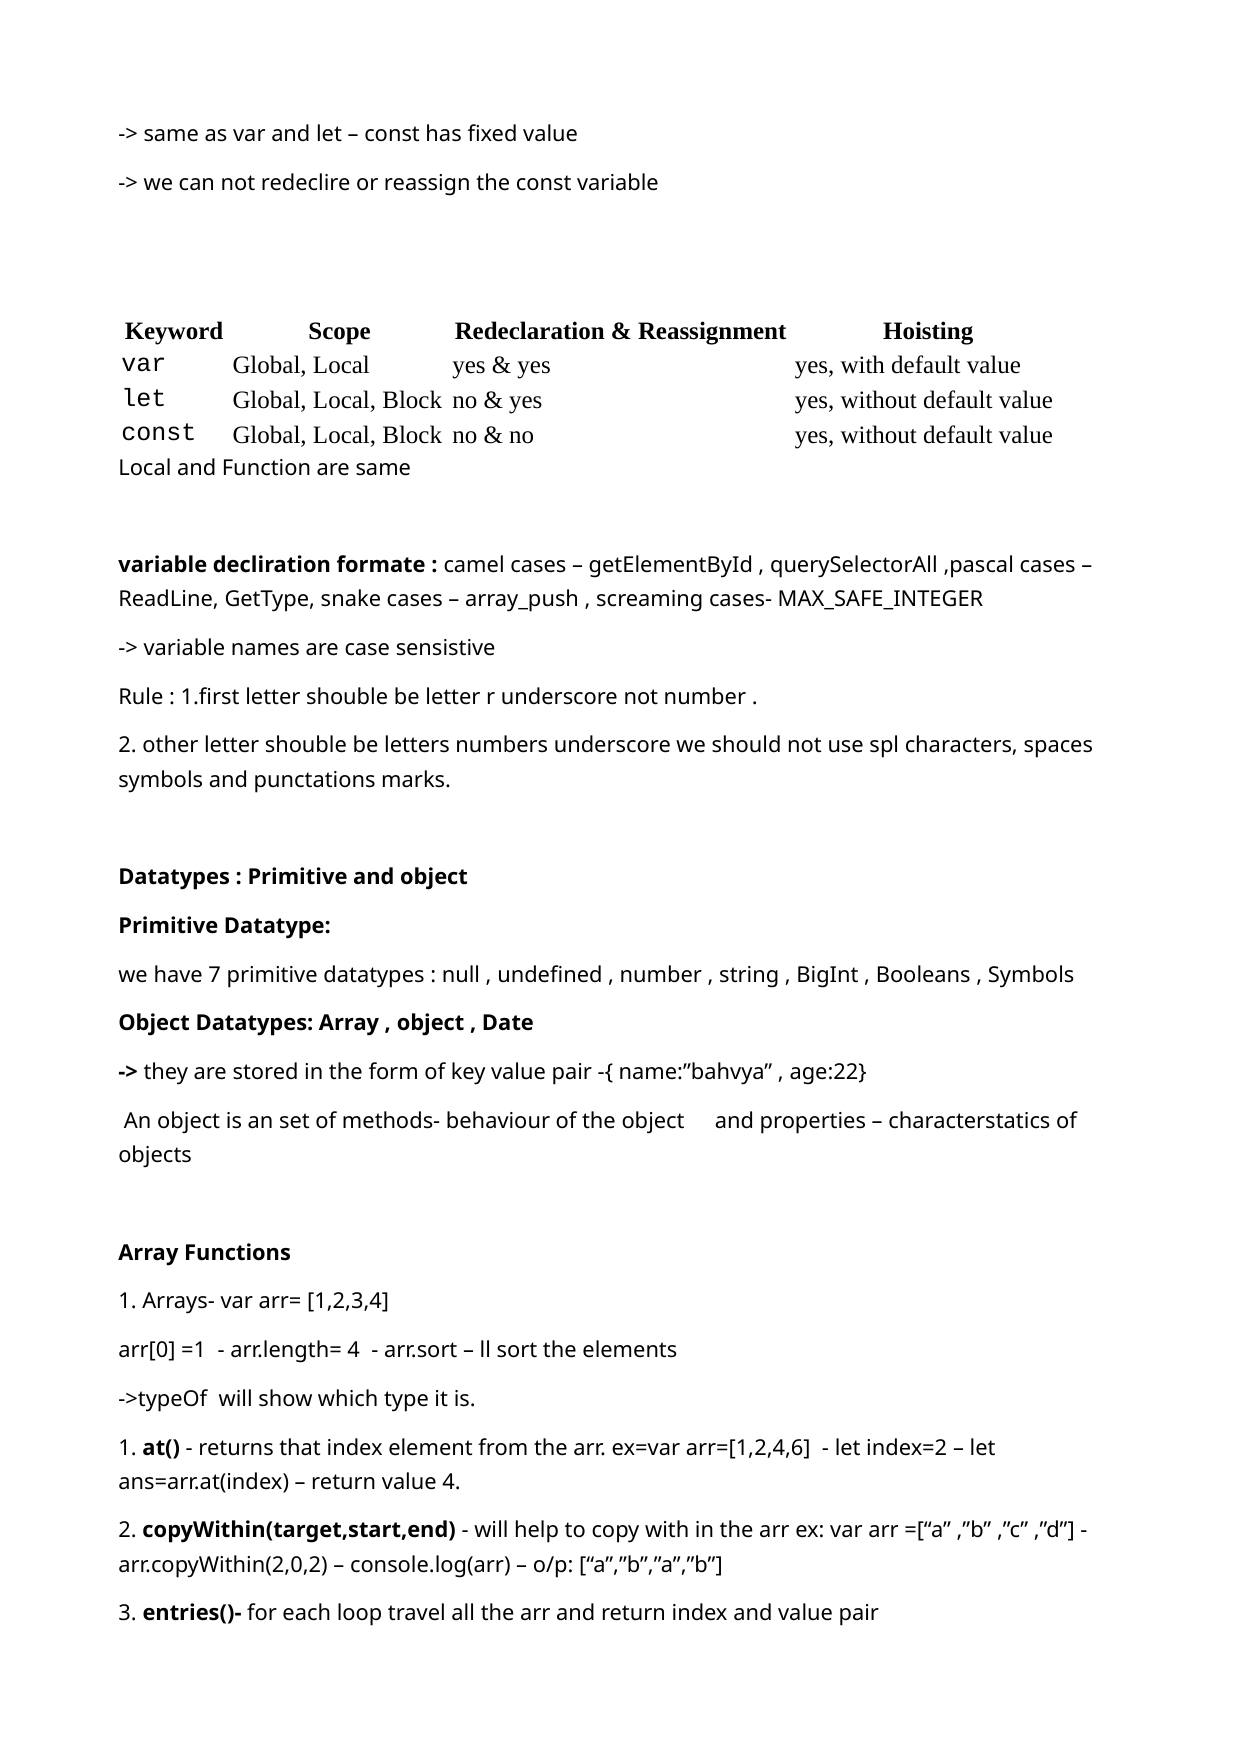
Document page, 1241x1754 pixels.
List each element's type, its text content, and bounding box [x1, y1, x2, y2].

text ->typeOf will show which type it is. [118, 1383, 1122, 1412]
table_cell const [118, 417, 229, 451]
table_cell Global, Local, Block [229, 382, 449, 417]
text 1. Arrays- var arr= [1,2,3,4] [118, 1285, 1122, 1315]
text variable decliration formate : camel cases – getElementById , querySelectorAll ,pascal cases – ReadLine, GetType, snake cases – array_push , screaming cases- MAX_SAFE_INTEGER [118, 549, 1122, 613]
text Local and Function are same [118, 451, 1122, 481]
table_cell yes, with default value [792, 348, 1064, 382]
text 3. entries()- for each loop travel all the arr and return index and value pair [118, 1597, 1122, 1627]
table_cell let [118, 382, 229, 417]
table_cell yes, without default value [792, 382, 1064, 417]
text Object Datatypes: Array , object , Date [118, 1007, 1122, 1037]
text Array Functions [118, 1236, 1122, 1266]
table_header Keyword [118, 313, 229, 348]
table_cell no & no [449, 417, 792, 451]
text -> same as var and let – const has fixed value [118, 118, 1122, 148]
table_cell yes & yes [449, 348, 792, 382]
text Datatypes : Primitive and object [118, 861, 1122, 891]
table_header Redeclaration & Reassignment [449, 313, 792, 348]
text arr[0] =1 - arr.length= 4 - arr.sort – ll sort the elements [118, 1334, 1122, 1364]
text we have 7 primitive datatypes : null , undefined , number , string , BigInt , Booleans , Symbols [118, 958, 1122, 988]
text An object is an set of methods- behaviour of the object and properties – characterstatics of objects [118, 1105, 1122, 1169]
table_cell no & yes [449, 382, 792, 417]
text 2. copyWithin(target,start,end) - will help to copy with in the arr ex: var arr =[“a” ,”b” ,”c” ,”d”] -arr.copyWithin(2,0,2) – console.log(arr) – o/p: [“a”,”b”,”a”,”b”] [118, 1514, 1122, 1578]
table_header Hoisting [792, 313, 1064, 348]
table_cell Global, Local [229, 348, 449, 382]
table_cell yes, without default value [792, 417, 1064, 451]
text -> we can not redeclire or reassign the const variable [118, 167, 1122, 197]
text -> variable names are case sensistive [118, 632, 1122, 662]
text Rule : 1.first letter shouble be letter r underscore not number . [118, 681, 1122, 710]
table_cell var [118, 348, 229, 382]
text Primitive Datatype: [118, 910, 1122, 939]
text -> they are stored in the form of key value pair -{ name:”bahvya” , age:22} [118, 1056, 1122, 1086]
text 2. other letter shouble be letters numbers underscore we should not use spl characters, spaces symbols and punctations marks. [118, 729, 1122, 793]
text 1. at() - returns that index element from the arr. ex=var arr=[1,2,4,6] - let index=2 – let ans=arr.at(index) – return value 4. [118, 1431, 1122, 1495]
table_header Scope [229, 313, 449, 348]
table_cell Global, Local, Block [229, 417, 449, 451]
